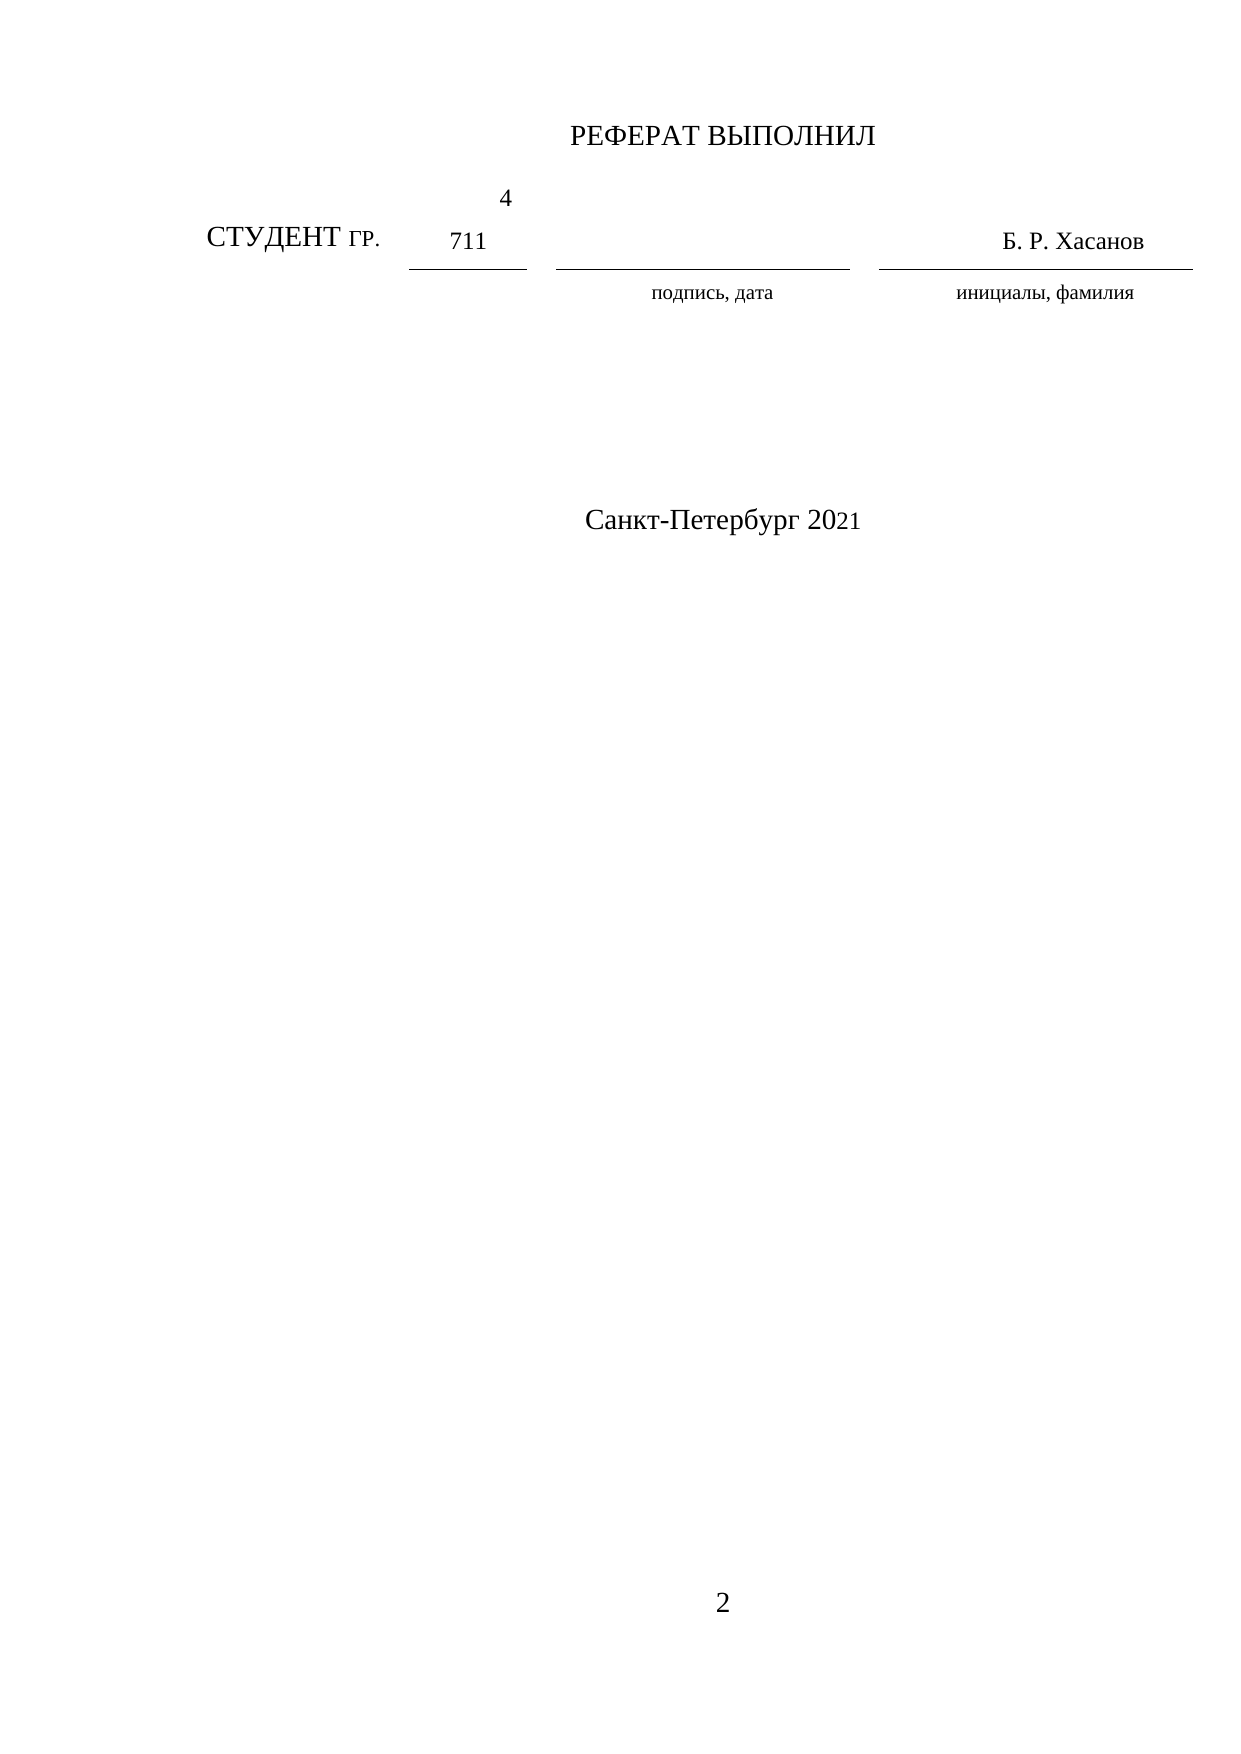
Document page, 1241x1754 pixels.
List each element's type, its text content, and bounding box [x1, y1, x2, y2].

table_cell инициалы, фамилия [879, 270, 1192, 303]
table_cell [527, 269, 556, 303]
table_header [556, 169, 849, 269]
table_header Б. Р. Хасанов [879, 169, 1192, 269]
text Санкт-Петербург 2021 [177, 502, 1181, 535]
table_cell [409, 270, 527, 303]
text РЕФЕРАТ ВЫПОЛНИЛ [177, 118, 1181, 152]
table_cell подпись, дата [556, 270, 849, 303]
table_header [527, 169, 556, 269]
table_header СТУДЕНТ ГР. [189, 169, 409, 269]
table_cell [850, 269, 879, 303]
table_header [850, 169, 879, 269]
table_cell [189, 269, 409, 303]
table_header 4711 [409, 169, 527, 269]
